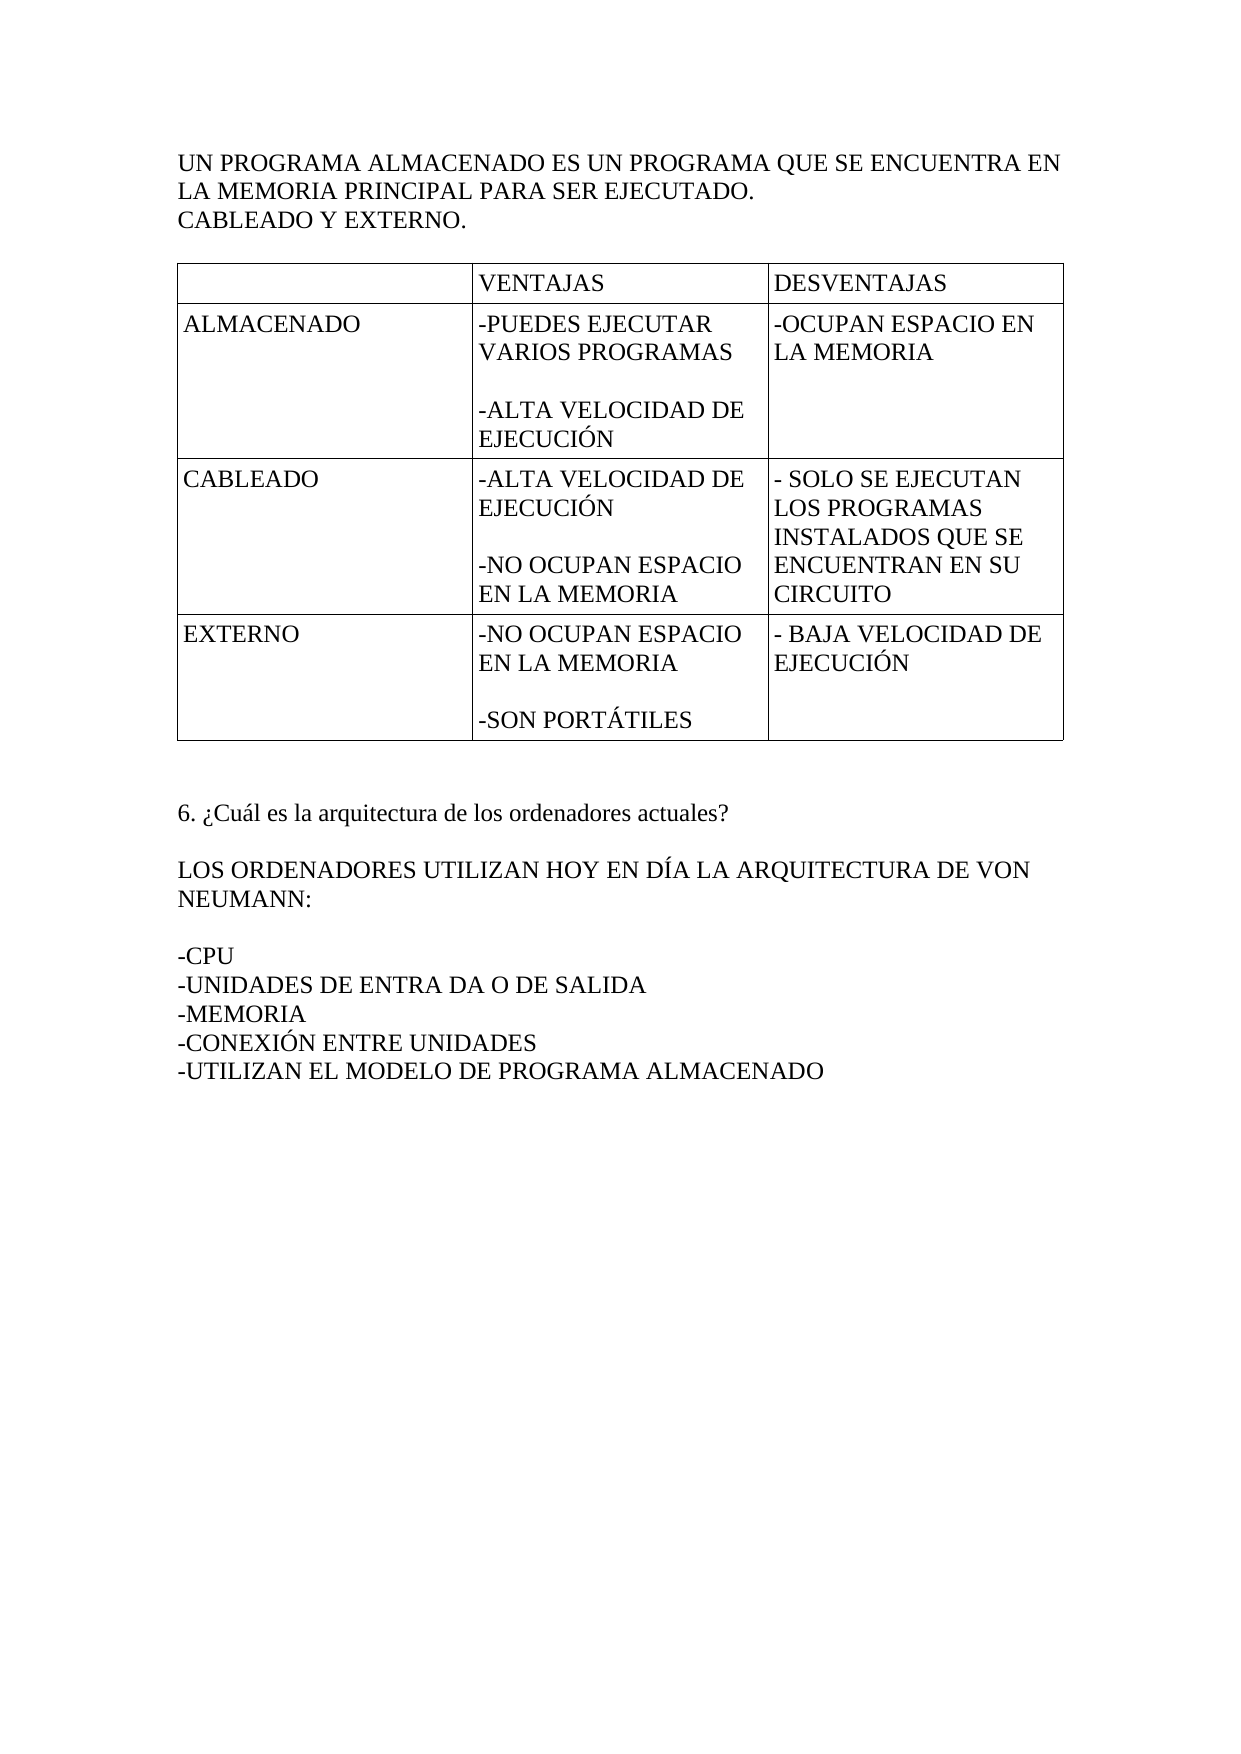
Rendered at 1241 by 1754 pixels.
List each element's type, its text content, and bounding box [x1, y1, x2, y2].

table_cell -NO OCUPAN ESPACIO EN LA MEMORIA -SON PORTÁTILES [473, 615, 768, 740]
table_header [178, 264, 472, 303]
text -UNIDADES DE ENTRA DA O DE SALIDA [177, 970, 1063, 999]
table_cell EXTERNO [178, 615, 472, 740]
table_cell -ALTA VELOCIDAD DE EJECUCIÓN -NO OCUPAN ESPACIO EN LA MEMORIA [473, 459, 768, 613]
table_cell -PUEDES EJECUTAR VARIOS PROGRAMAS -ALTA VELOCIDAD DE EJECUCIÓN [473, 304, 768, 458]
text 6. ¿Cuál es la arquitectura de los ordenadores actuales? [177, 798, 1063, 826]
table_cell CABLEADO [178, 459, 472, 613]
table_cell -OCUPAN ESPACIO EN LA MEMORIA [769, 304, 1063, 458]
table_cell - SOLO SE EJECUTAN LOS PROGRAMAS INSTALADOS QUE SE ENCUENTRAN EN SU CIRCUITO [769, 459, 1063, 613]
text -CPU [177, 941, 1063, 970]
text -UTILIZAN EL MODELO DE PROGRAMA ALMACENADO [177, 1056, 1063, 1085]
text CABLEADO Y EXTERNO. [177, 205, 1063, 234]
text -CONEXIÓN ENTRE UNIDADES [177, 1028, 1063, 1056]
text UN PROGRAMA ALMACENADO ES UN PROGRAMA QUE SE ENCUENTRA EN LA MEMORIA PRINCIPAL PARA SER EJECUTADO. [177, 148, 1063, 205]
text -MEMORIA [177, 999, 1063, 1028]
text LOS ORDENADORES UTILIZAN HOY EN DÍA LA ARQUITECTURA DE VON NEUMANN: [177, 855, 1063, 913]
table_cell - BAJA VELOCIDAD DE EJECUCIÓN [769, 615, 1063, 740]
table_header DESVENTAJAS [769, 264, 1063, 303]
table_cell ALMACENADO [178, 304, 472, 458]
table_header VENTAJAS [473, 264, 768, 303]
